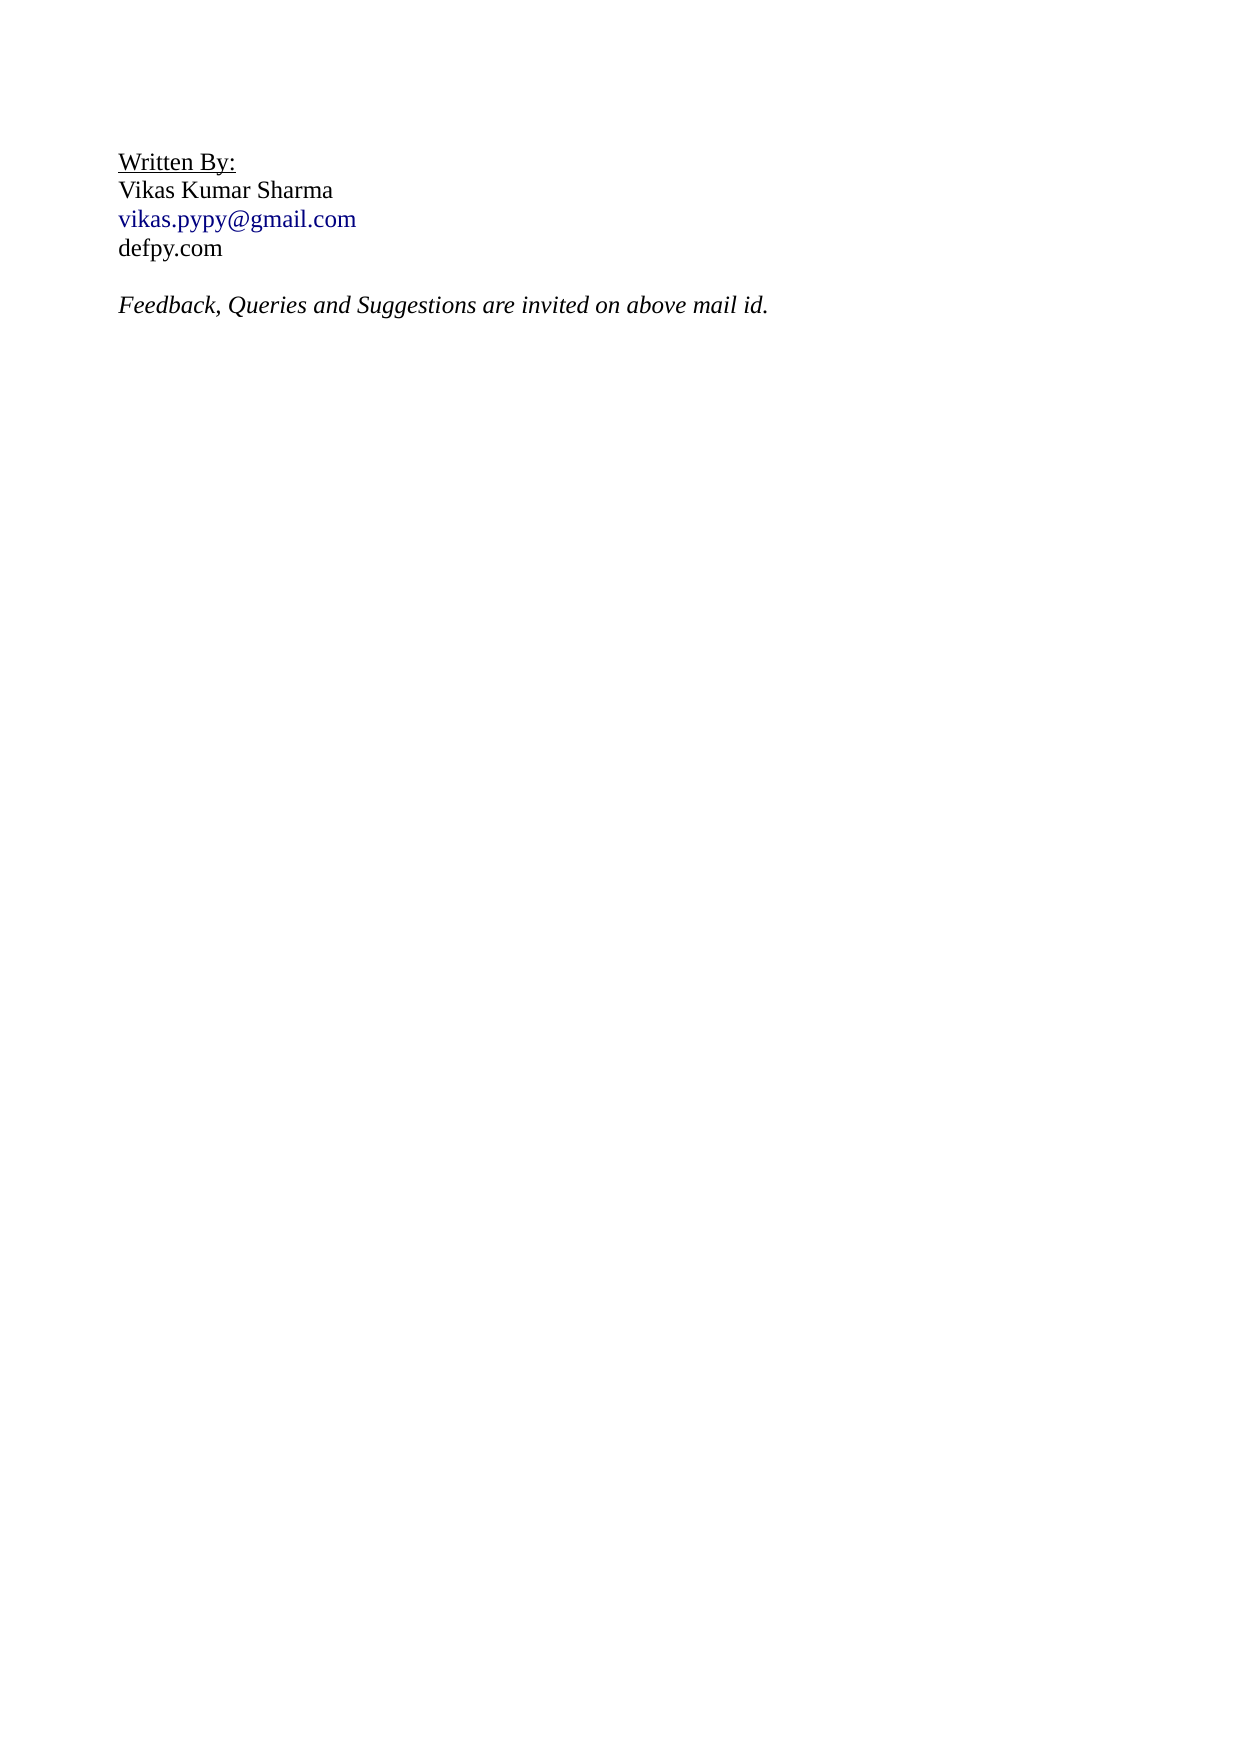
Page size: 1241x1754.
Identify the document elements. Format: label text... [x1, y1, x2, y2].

text vikas.pypy@gmail.com [118, 204, 1122, 233]
text Written By: [118, 147, 1122, 176]
text defpy.com [118, 233, 1122, 262]
text Feedback, Queries and Suggestions are invited on above mail id. [118, 291, 1122, 319]
text Vikas Kumar Sharma [118, 176, 1122, 204]
